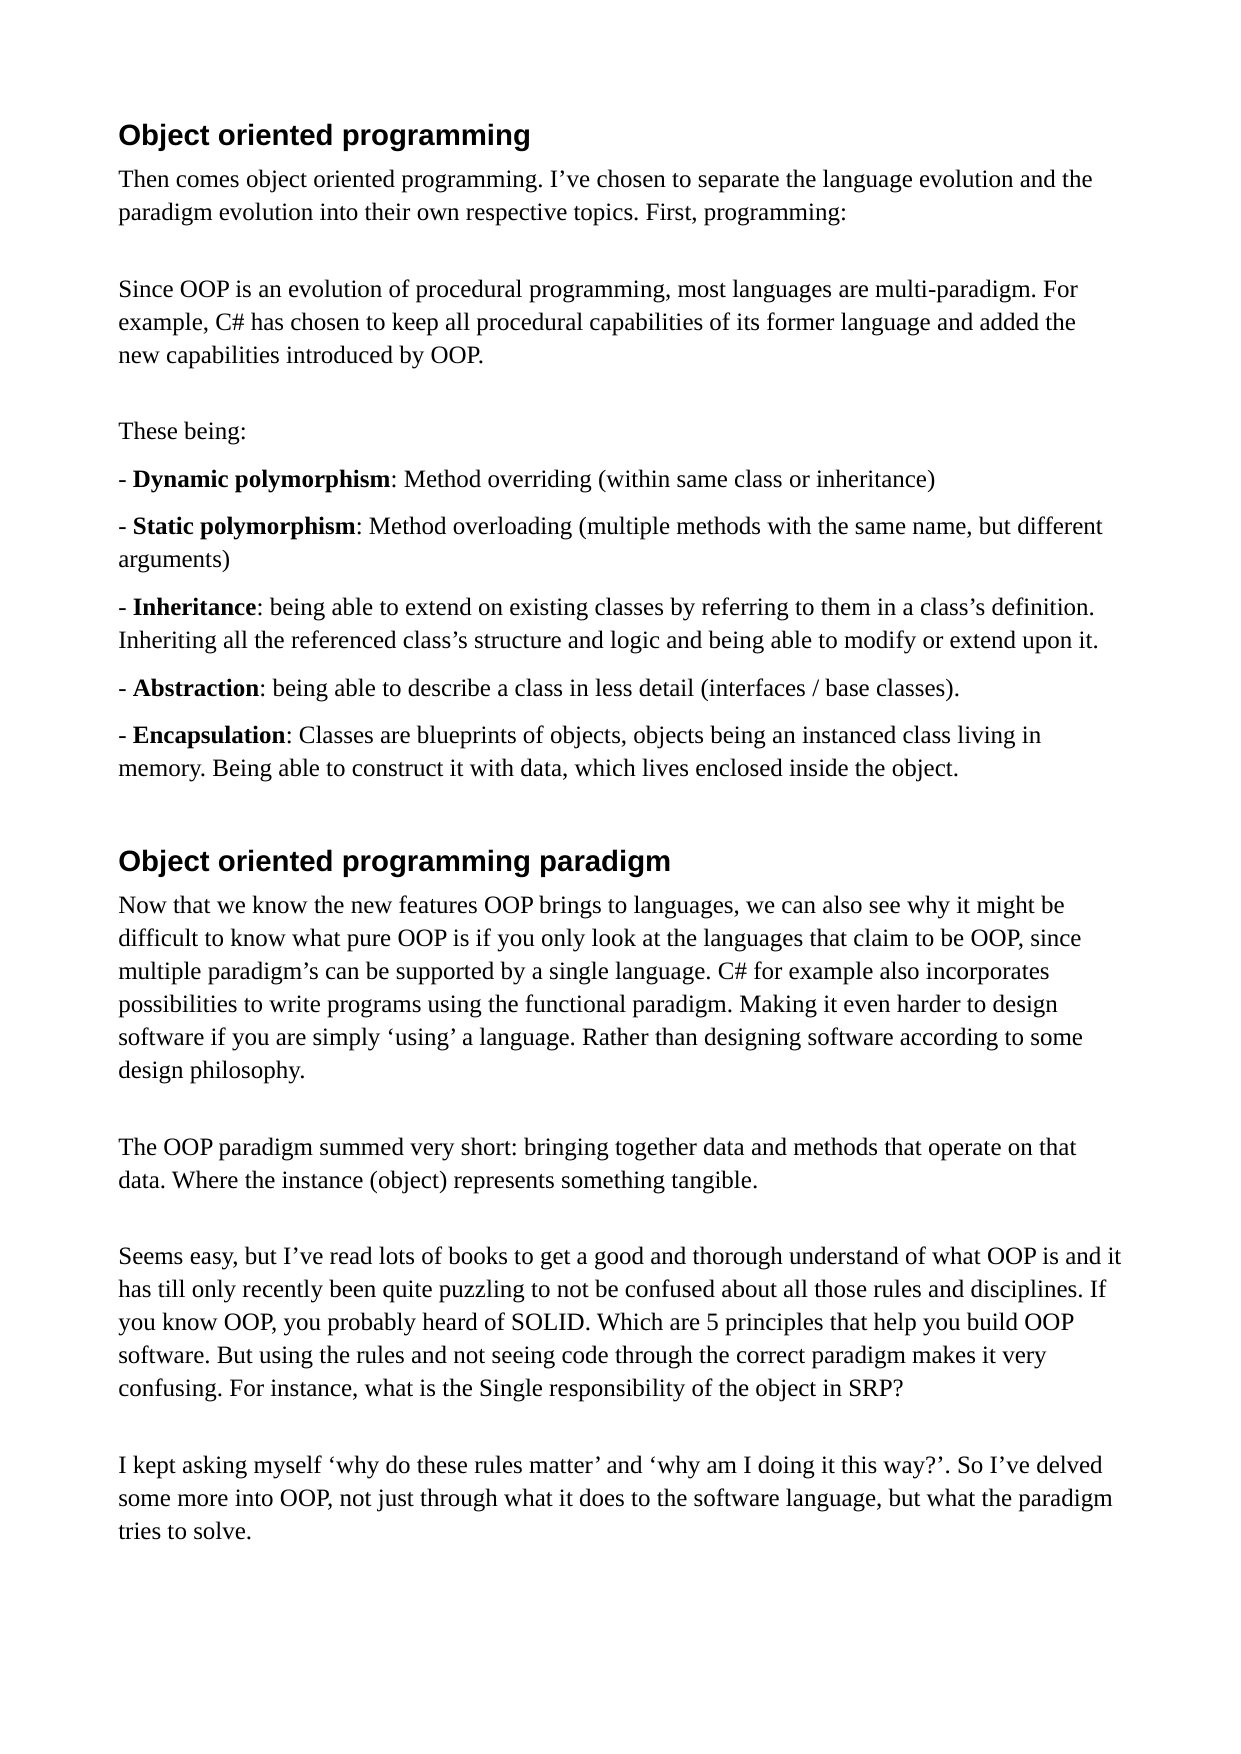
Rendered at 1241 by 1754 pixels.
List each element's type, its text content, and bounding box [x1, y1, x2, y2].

text - Static polymorphism: Method overloading (multiple methods with the same name, but different arguments) [118, 511, 1122, 573]
text I kept asking myself ‘why do these rules matter’ and ‘why am I doing it this way?’. So I’ve delved some more into OOP, not just through what it does to the software language, but what the paradigm tries to solve. [118, 1450, 1122, 1544]
text - Inheritance: being able to extend on existing classes by referring to them in a class’s definition. Inheriting all the referenced class’s structure and logic and being able to modify or extend upon it. [118, 592, 1122, 654]
subtitle Object oriented programming paradigm [118, 844, 1122, 878]
text Then comes object oriented programming. I’ve chosen to separate the language evolution and the paradigm evolution into their own respective topics. First, programming: [118, 164, 1122, 226]
text The OOP paradigm summed very short: bringing together data and methods that operate on that data. Where the instance (object) represents something tangible. [118, 1132, 1122, 1194]
text Now that we know the new features OOP brings to languages, we can also see why it might be difficult to know what pure OOP is if you only look at the languages that claim to be OOP, since multiple paradigm’s can be supported by a single language. C# for example also incorporates possibilities to write programs using the functional paradigm. Making it even harder to design software if you are simply ‘using’ a language. Rather than designing software according to some design philosophy. [118, 890, 1122, 1084]
text These being: [118, 416, 1122, 445]
text Since OOP is an evolution of procedural programming, most languages are multi-paradigm. For example, C# has chosen to keep all procedural capabilities of its former language and added the new capabilities introduced by OOP. [118, 274, 1122, 368]
text - Encapsulation: Classes are blueprints of objects, objects being an instanced class living in memory. Being able to construct it with data, which lives enclosed inside the object. [118, 720, 1122, 782]
text - Abstraction: being able to describe a class in less detail (interfaces / base classes). [118, 673, 1122, 701]
text - Dynamic polymorphism: Method overriding (within same class or inheritance) [118, 464, 1122, 492]
text Seems easy, but I’ve read lots of books to get a good and thorough understand of what OOP is and it has till only recently been quite puzzling to not be confused about all those rules and disciplines. If you know OOP, you probably heard of SOLID. Which are 5 principles that help you build OOP software. But using the rules and not seeing code through the correct paradigm makes it very confusing. For instance, what is the Single responsibility of the object in SRP? [118, 1241, 1122, 1402]
subtitle Object oriented programming [118, 118, 1122, 152]
